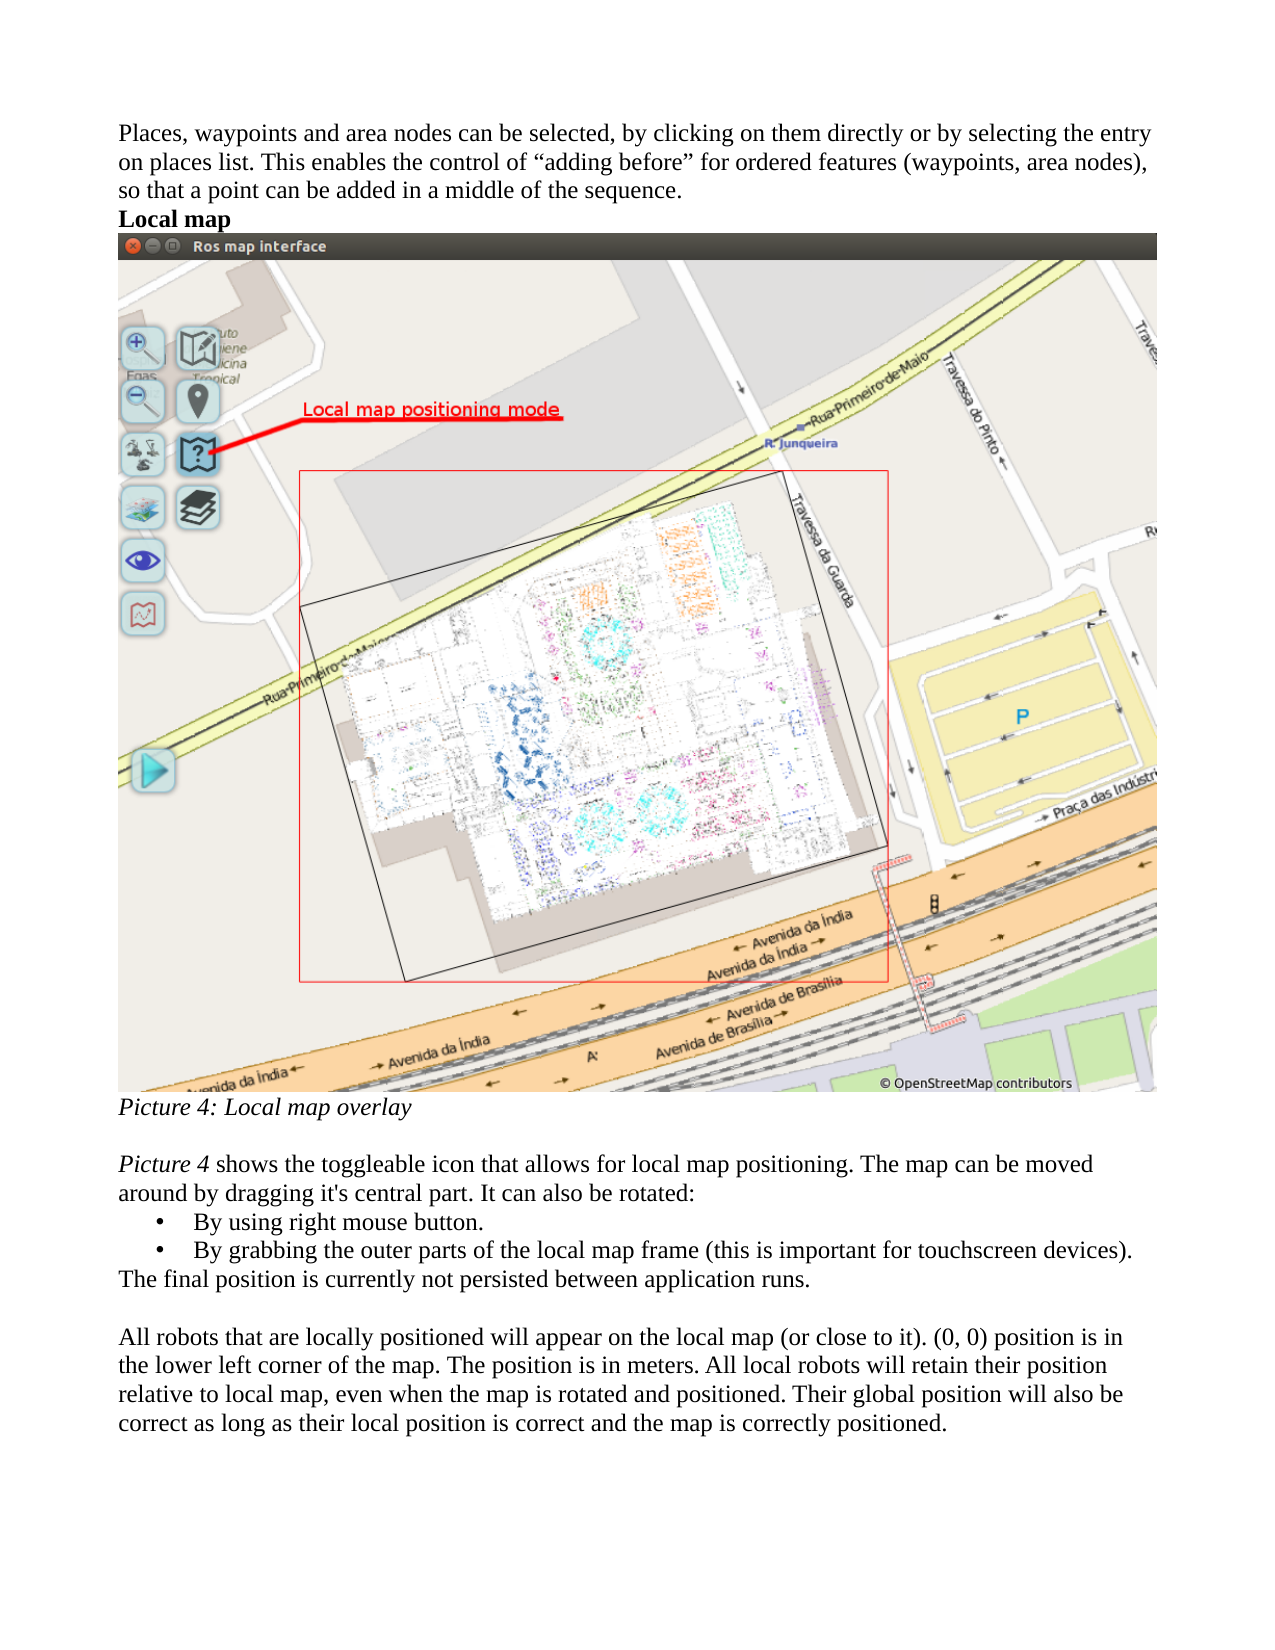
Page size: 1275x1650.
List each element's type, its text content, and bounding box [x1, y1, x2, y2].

text Places, waypoints and area nodes can be selected, by clicking on them directly or by selecting the entry on places list. This enables the control of “adding before” for ordered features (waypoints, area nodes), so that a point can be added in a middle of the sequence. [118, 118, 1157, 204]
text The final position is currently not persisted between application runs. [118, 1264, 1157, 1293]
list By grabbing the outer parts of the local map frame (this is important for touchscreen devices). [156, 1236, 1157, 1264]
picture [118, 233, 1157, 1092]
text All robots that are locally positioned will appear on the local map (or close to it). (0, 0) position is in the lower left corner of the map. The position is in meters. All local robots will retain their position relative to local map, even when the map is rotated and positioned. Their global position will also be correct as long as their local position is correct and the map is correctly positioned. [118, 1322, 1157, 1437]
text Picture 4 shows the toggleable icon that allows for local map positioning. The map can be moved around by dragging it's central part. It can also be rotated: [118, 1149, 1157, 1207]
text Local map [118, 204, 1157, 233]
list By using right mouse button. [156, 1207, 1157, 1236]
text Picture 4: Local map overlay [118, 1092, 1157, 1121]
